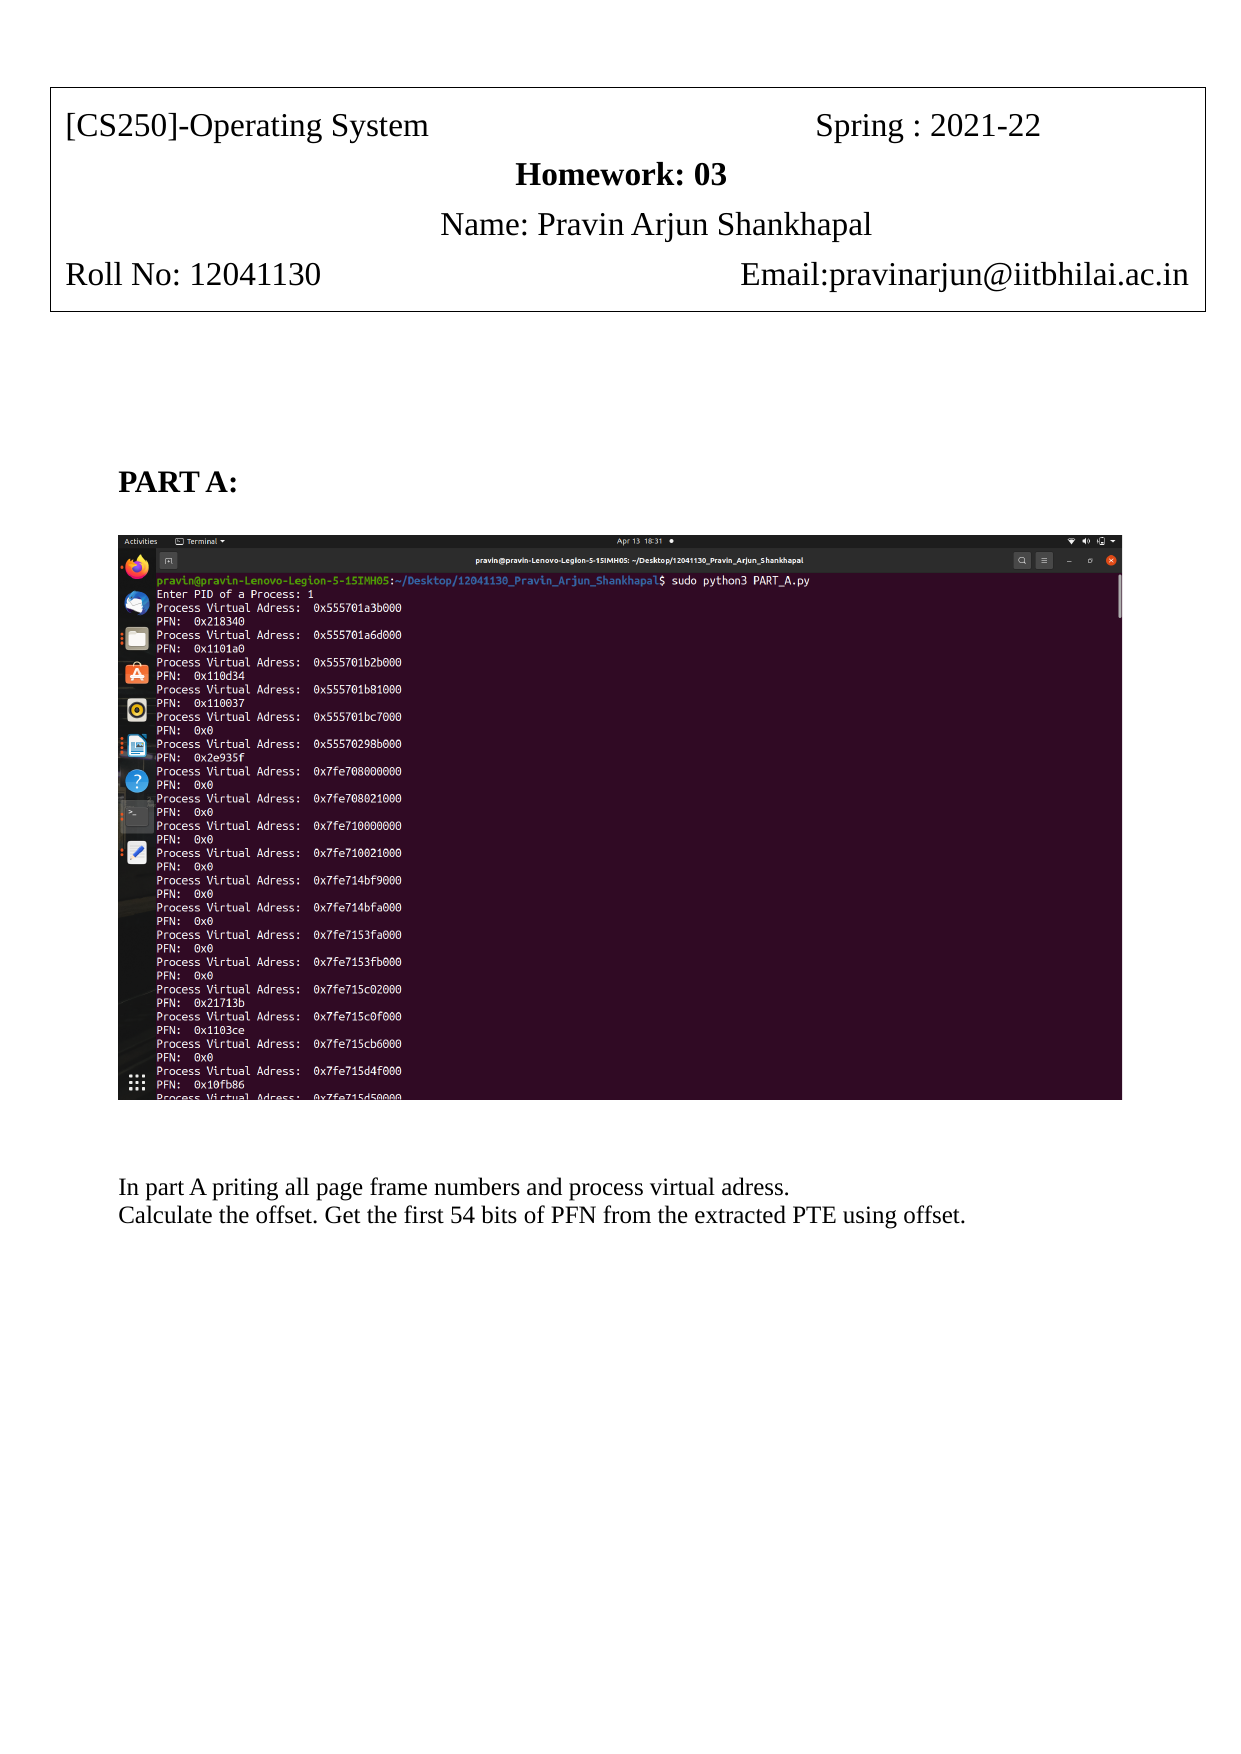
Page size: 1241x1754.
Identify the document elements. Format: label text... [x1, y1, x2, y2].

picture [118, 535, 1123, 1100]
text Calculate the offset. Get the first 54 bits of PFN from the extracted PTE using offset. [118, 1200, 1122, 1229]
text PART A: [118, 463, 1122, 499]
text In part A priting all page frame numbers and process virtual adress. [118, 1172, 1122, 1200]
